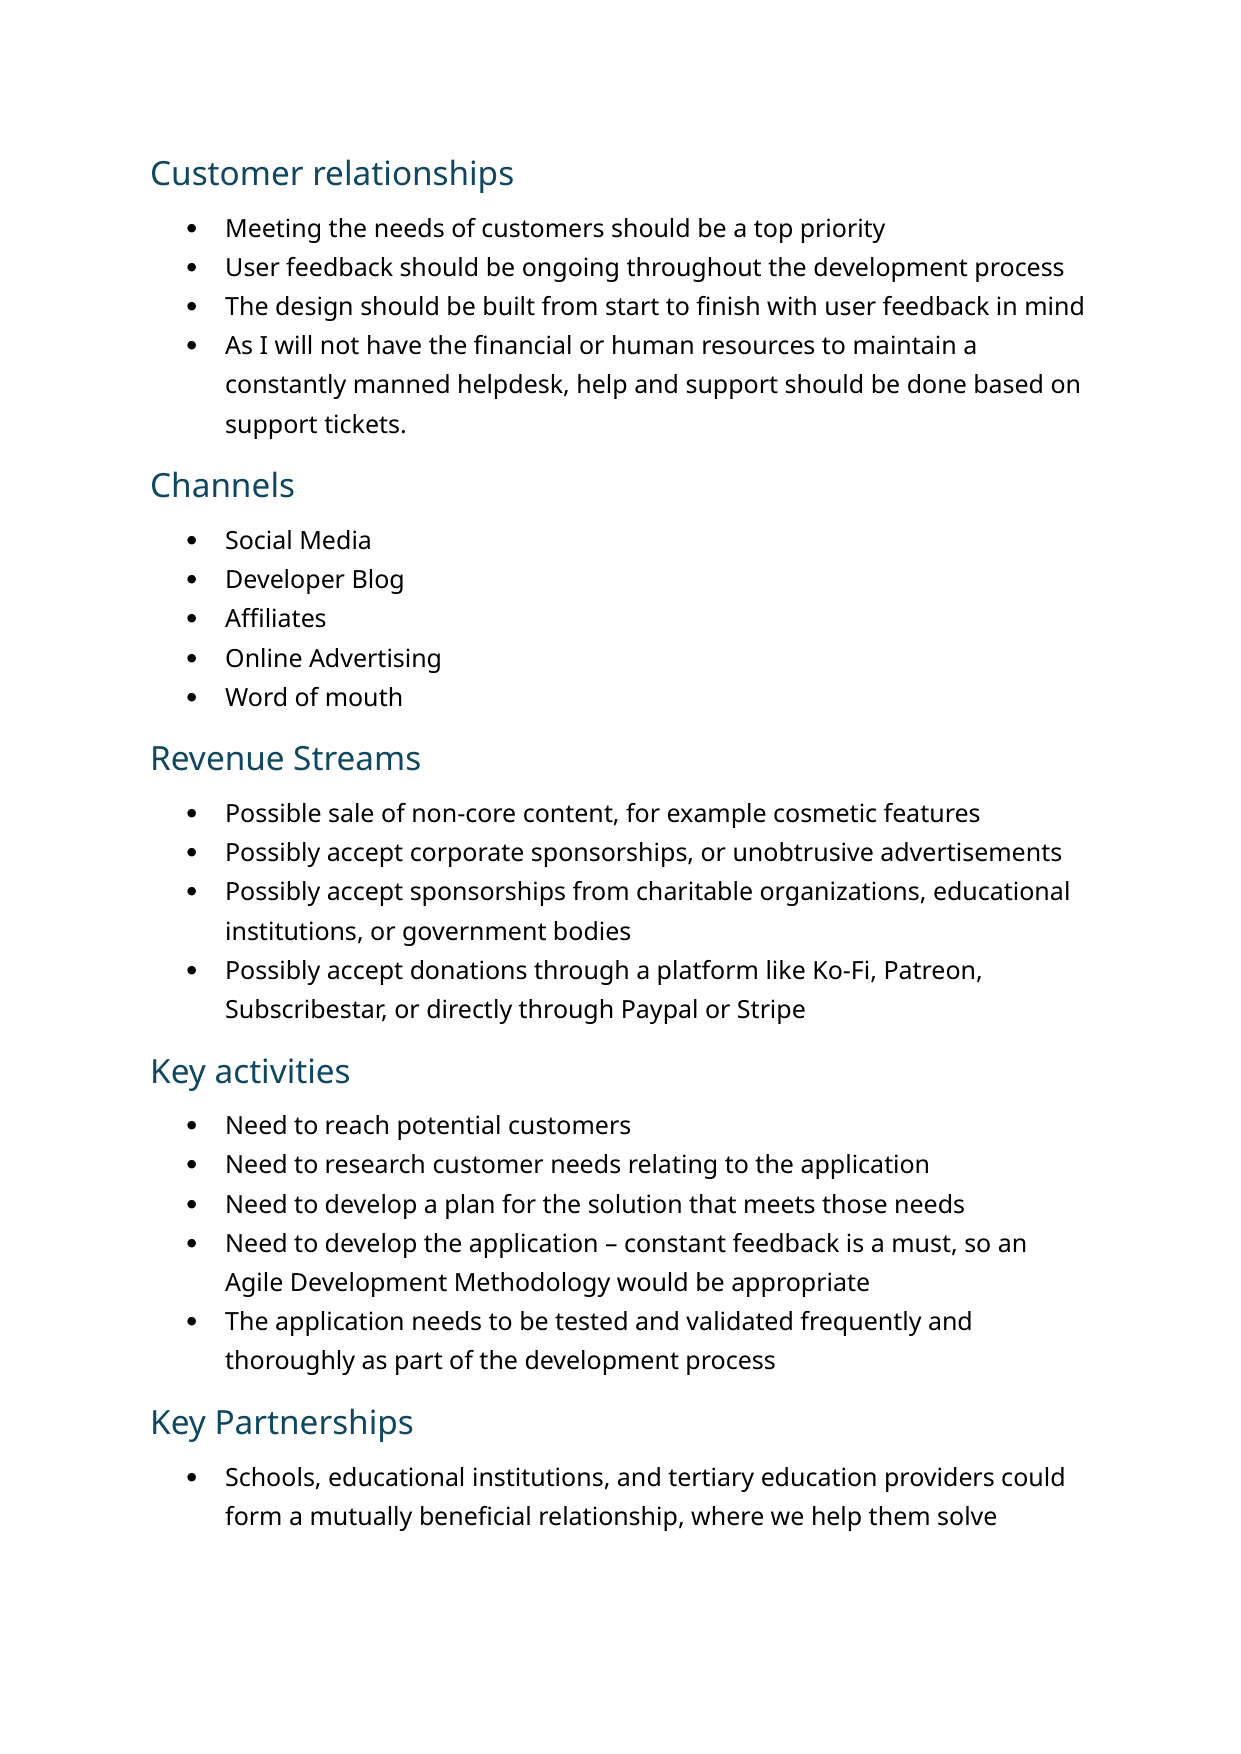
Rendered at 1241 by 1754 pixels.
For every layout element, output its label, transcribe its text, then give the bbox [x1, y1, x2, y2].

list Schools, educational institutions, and tertiary education providers could form a mutually beneficial relationship, where we help them solve [187, 1459, 1090, 1532]
list As I will not have the financial or human resources to maintain a constantly manned helpdesk, help and support should be done based on support tickets. [187, 328, 1090, 440]
list Need to research customer needs relating to the application [187, 1147, 1090, 1181]
list Need to develop the application – constant feedback is a must, so an Agile Development Methodology would be appropriate [187, 1225, 1090, 1299]
list Developer Blog [187, 562, 1090, 596]
list Possibly accept corporate sponsorships, or unobtrusive advertisements [187, 835, 1090, 869]
subtitle Revenue Streams [150, 735, 1090, 781]
list The application needs to be tested and validated frequently and thoroughly as part of the development process [187, 1304, 1090, 1377]
subtitle Key activities [150, 1047, 1090, 1093]
list The design should be built from start to finish with user feedback in mind [187, 289, 1090, 323]
subtitle Customer relationships [150, 150, 1090, 195]
subtitle Key Partnerships [150, 1399, 1090, 1444]
subtitle Channels [150, 462, 1090, 508]
list Possibly accept donations through a platform like Ko-Fi, Patreon, Subscribestar, or directly through Paypal or Stripe [187, 952, 1090, 1026]
list Possibly accept sponsorships from charitable organizations, educational institutions, or government bodies [187, 874, 1090, 947]
list Need to develop a plan for the solution that meets those needs [187, 1186, 1090, 1220]
list Social Media [187, 523, 1090, 557]
list Meeting the needs of customers should be a top priority [187, 211, 1090, 244]
list Online Advertising [187, 640, 1090, 674]
list Need to reach potential customers [187, 1108, 1090, 1142]
list Word of mouth [187, 679, 1090, 713]
list Affiliates [187, 601, 1090, 635]
list User feedback should be ongoing throughout the development process [187, 250, 1090, 284]
list Possible sale of non-core content, for example cosmetic features [187, 796, 1090, 830]
